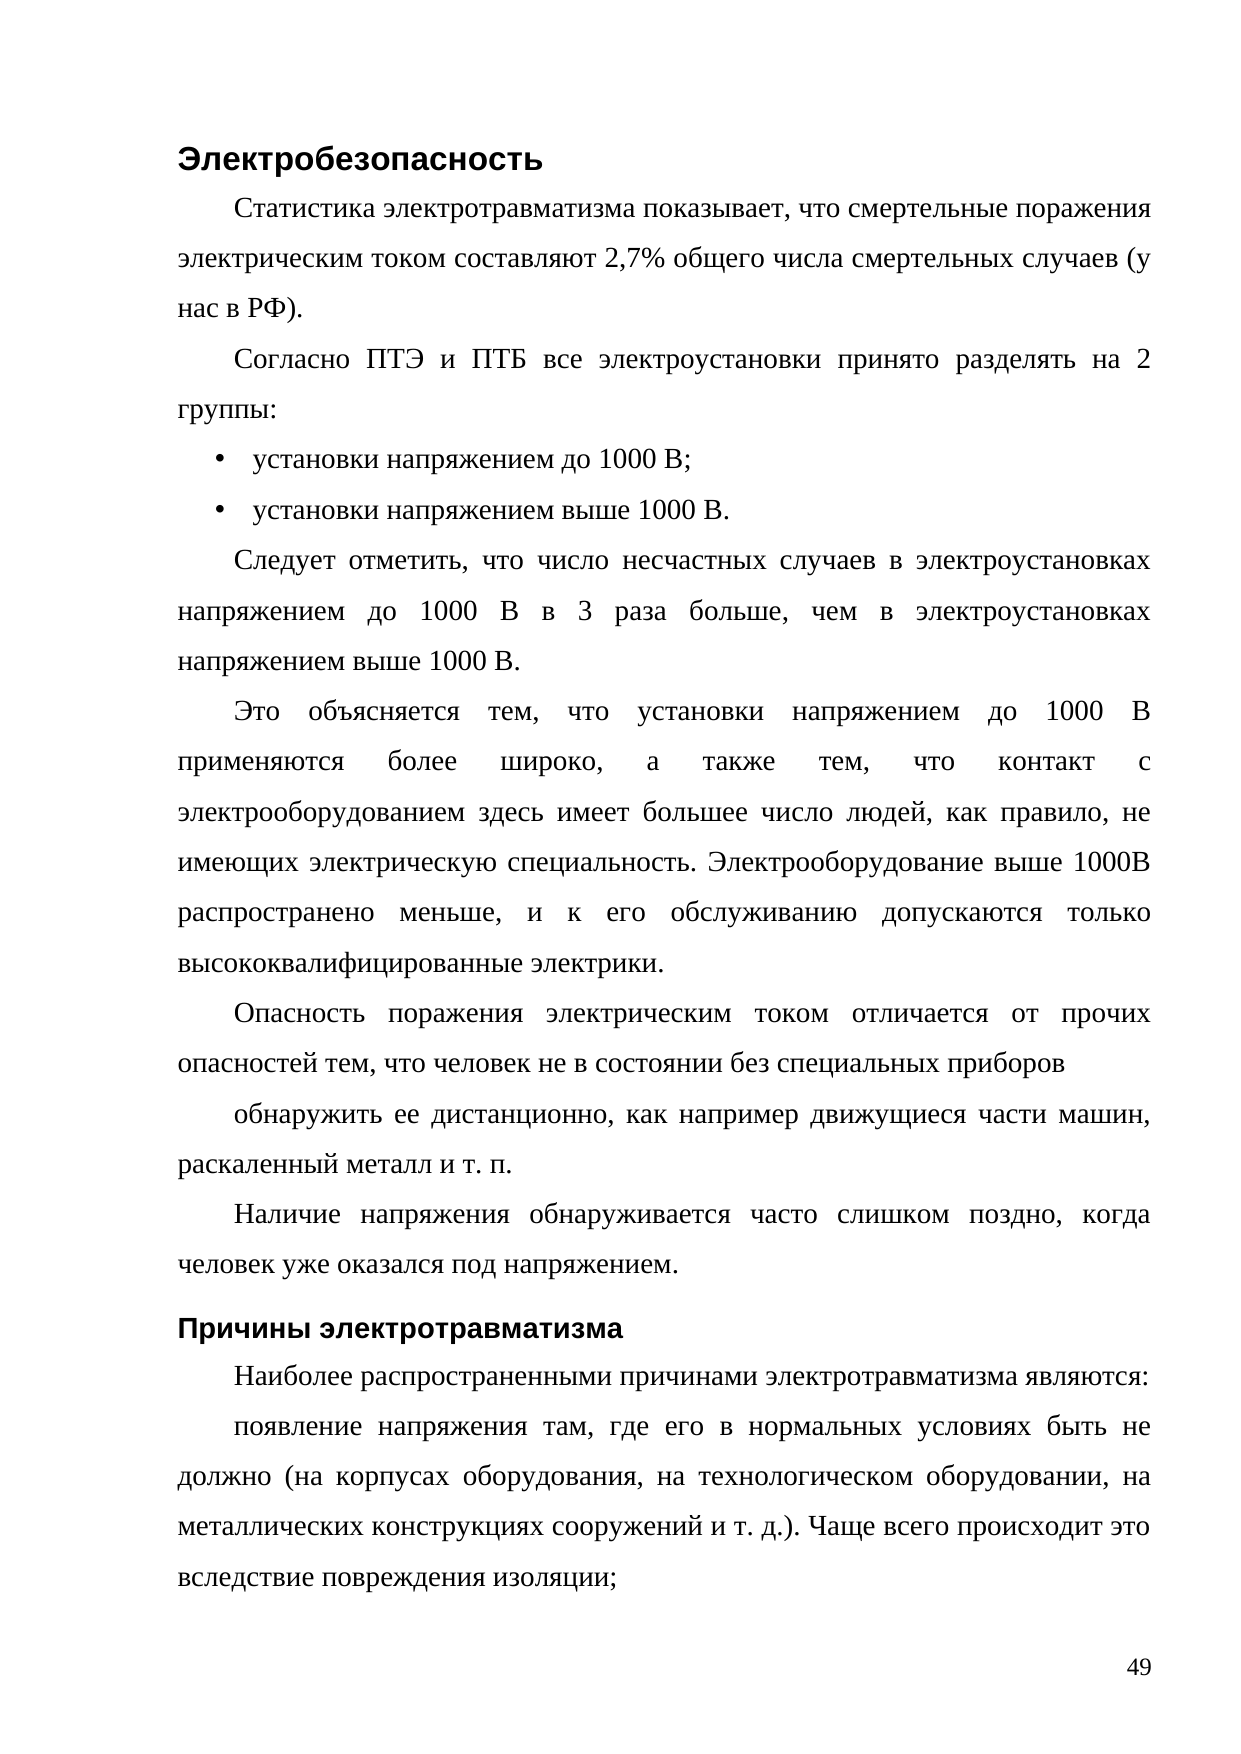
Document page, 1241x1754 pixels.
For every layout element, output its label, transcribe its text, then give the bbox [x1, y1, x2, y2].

text Опасность поражения электрическим током отличается от прочих опасностей тем, что человек не в состоянии без специальных приборов [177, 995, 1152, 1079]
list установки напряжением выше 1000 В. [215, 492, 1152, 526]
subtitle Причины электротравматизма [177, 1312, 1152, 1345]
text Наиболее распространенными причинами электротравматизма являются: [177, 1358, 1152, 1391]
text обнаружить ее дистанционно, как например движущиеся части машин, раскаленный металл и т. п. [177, 1096, 1152, 1179]
text Это объясняется тем, что установки напряжением до 1000 В применяются более широко, а также тем, что контакт с электрооборудованием здесь имеет большее число людей, как правило, не имеющих электрическую специальность. Электрооборудование выше 1000В распространено меньше, и к его обслуживанию допускаются только высококвалифицированные электрики. [177, 693, 1152, 978]
text Согласно ПТЭ и ПТБ все электроустановки принято разделять на 2 группы: [177, 341, 1152, 425]
text появление напряжения там, где его в нормальных условиях быть не должно (на корпусах оборудования, на технологическом оборудовании, на металлических конструкциях сооружений и т. д.). Чаще всего происходит это вследствие повреждения изоляции; [177, 1408, 1152, 1592]
text Следует отметить, что число несчастных случаев в электроустановках напряжением до 1000 В в 3 раза больше, чем в электроустановках напряжением выше 1000 В. [177, 542, 1152, 676]
text Статистика электротравматизма показывает, что смертельные поражения электрическим током составляют 2,7% общего числа смертельных случаев (у нас в РФ). [177, 190, 1152, 324]
subtitle Электробезопасность [177, 139, 1152, 177]
text Наличие напряжения обнаруживается часто слишком поздно, когда человек уже оказался под напряжением. [177, 1196, 1152, 1280]
list установки напряжением до 1000 В; [215, 441, 1152, 475]
